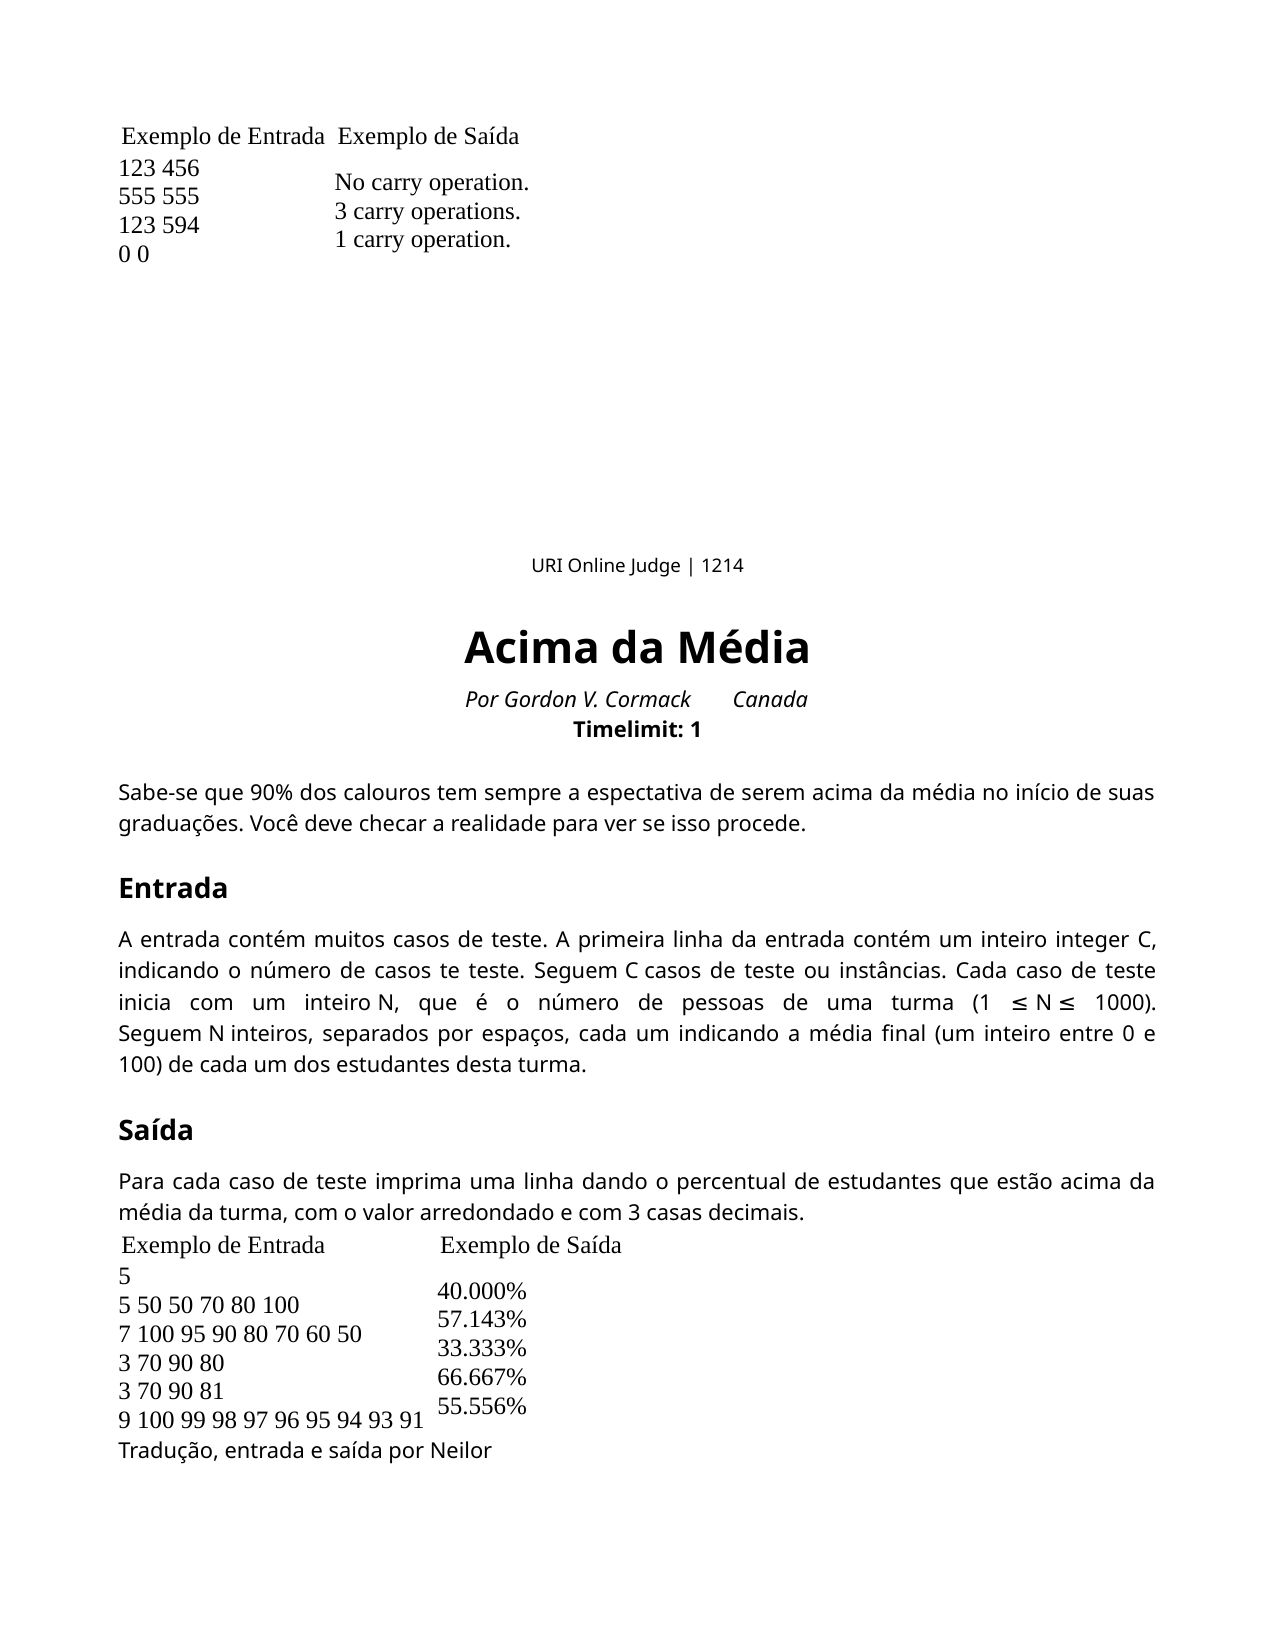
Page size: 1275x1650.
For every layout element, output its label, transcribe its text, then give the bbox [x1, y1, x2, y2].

table_header Exemplo de Saída [437, 1227, 634, 1261]
subtitle Saída [118, 1110, 1157, 1149]
text Sabe-se que 90% dos calouros tem sempre a espectativa de serem acima da média no início de suas graduações. Você deve checar a realidade para ver se isso procede. [118, 775, 1157, 838]
table_header Exemplo de Saída [334, 118, 545, 153]
table_cell No carry operation. 3 carry operations. 1 carry operation. [334, 153, 545, 268]
table_cell 40.000% 57.143% 33.333% 66.667% 55.556% [437, 1261, 634, 1434]
text Para cada caso de teste imprima uma linha dando o percentual de estudantes que estão acima da média da turma, com o valor arredondado e com 3 casas decimais. [118, 1164, 1157, 1227]
table_header Exemplo de Entrada [118, 118, 334, 153]
subtitle Acima da Média [118, 617, 1157, 676]
subtitle Entrada [118, 869, 1157, 907]
text URI Online Judge | 1214 [118, 552, 1157, 578]
text Tradução, entrada e saída por Neilor [118, 1434, 1157, 1465]
text A entrada contém muitos casos de teste. A primeira linha da entrada contém um inteiro integer C, indicando o número de casos te teste. Seguem C casos de teste ou instâncias. Cada caso de teste inicia com um inteiro N, que é o número de pessoas de uma turma (1 ≤ N ≤ 1000). Seguem N inteiros, separados por espaços, cada um indicando a média final (um inteiro entre 0 e 100) de cada um dos estudantes desta turma. [118, 923, 1157, 1079]
table_cell 5 5 50 50 70 80 100 7 100 95 90 80 70 60 50 3 70 90 80 3 70 90 81 9 100 99 98 97 96 95 94 93 91 [118, 1261, 437, 1434]
table_cell 123 456 555 555 123 594 0 0 [118, 153, 334, 268]
text Timelimit: 1 [118, 714, 1157, 744]
text Por Gordon V. Cormack Canada [118, 684, 1157, 714]
table_header Exemplo de Entrada [118, 1227, 437, 1261]
